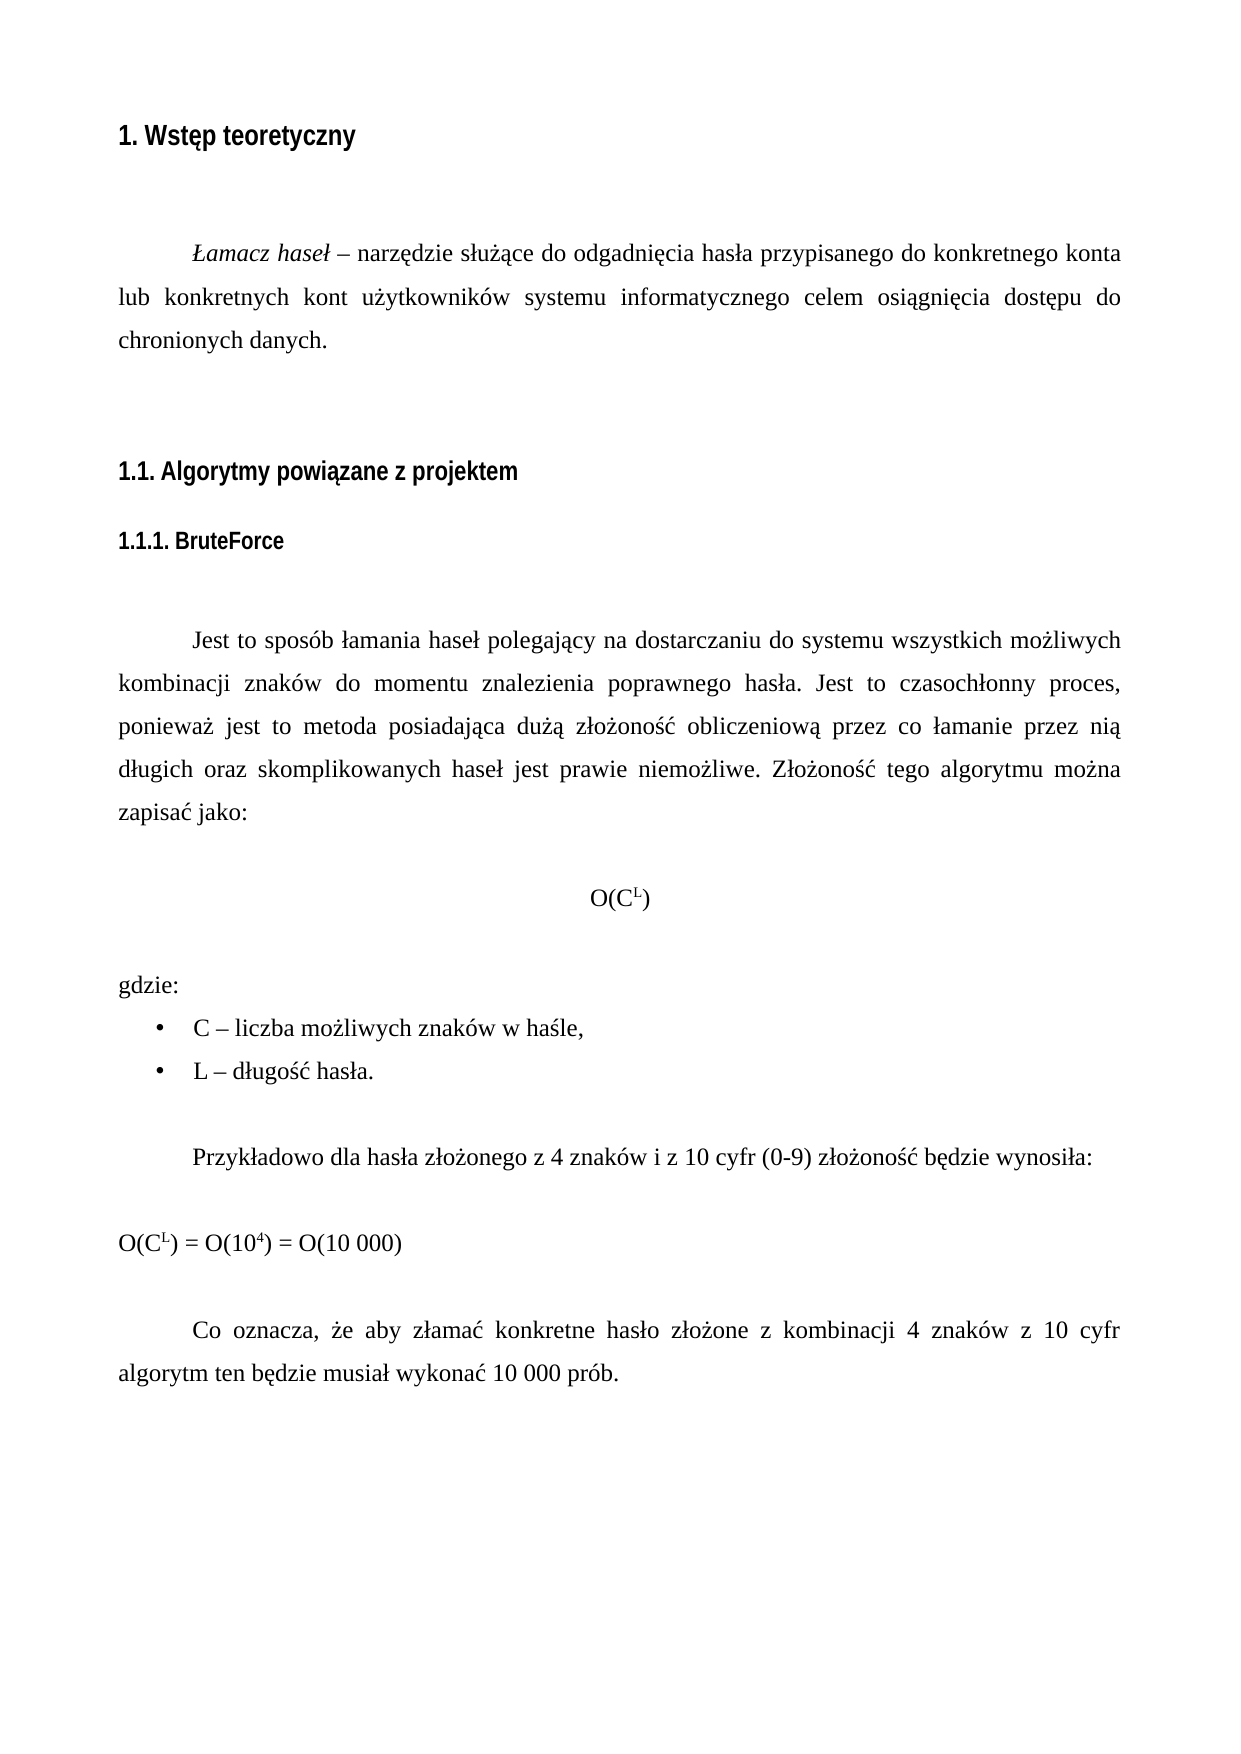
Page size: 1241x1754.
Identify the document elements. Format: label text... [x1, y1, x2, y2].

text O(CL) = O(104) = O(10 000) [118, 1228, 1122, 1257]
list L – długość hasła. [156, 1056, 1122, 1085]
text Łamacz haseł – narzędzie służące do odgadnięcia hasła przypisanego do konkretnego konta lub konkretnych kont użytkowników systemu informatycznego celem osiągnięcia dostępu do chronionych danych. [118, 238, 1122, 353]
text gdzie: [118, 970, 1122, 998]
text Co oznacza, że aby złamać konkretne hasło złożone z kombinacji 4 znaków z 10 cyfr algorytm ten będzie musiał wykonać 10 000 prób. [118, 1315, 1122, 1387]
subtitle 1.1.1. BruteForce [118, 526, 1122, 555]
text Przykładowo dla hasła złożonego z 4 znaków i z 10 cyfr (0-9) złożoność będzie wynosiła: [118, 1142, 1122, 1171]
subtitle 1.1. Algorytmy powiązane z projektem [118, 455, 1122, 486]
text O(CL) [118, 883, 1122, 912]
list C – liczba możliwych znaków w haśle, [156, 1013, 1122, 1042]
text Jest to sposób łamania haseł polegający na dostarczaniu do systemu wszystkich możliwych kombinacji znaków do momentu znalezienia poprawnego hasła. Jest to czasochłonny proces, ponieważ jest to metoda posiadająca dużą złożoność obliczeniową przez co łamanie przez nią długich oraz skomplikowanych haseł jest prawie niemożliwe. Złożoność tego algorytmu można zapisać jako: [118, 625, 1122, 826]
subtitle 1. Wstęp teoretyczny [118, 118, 1122, 152]
